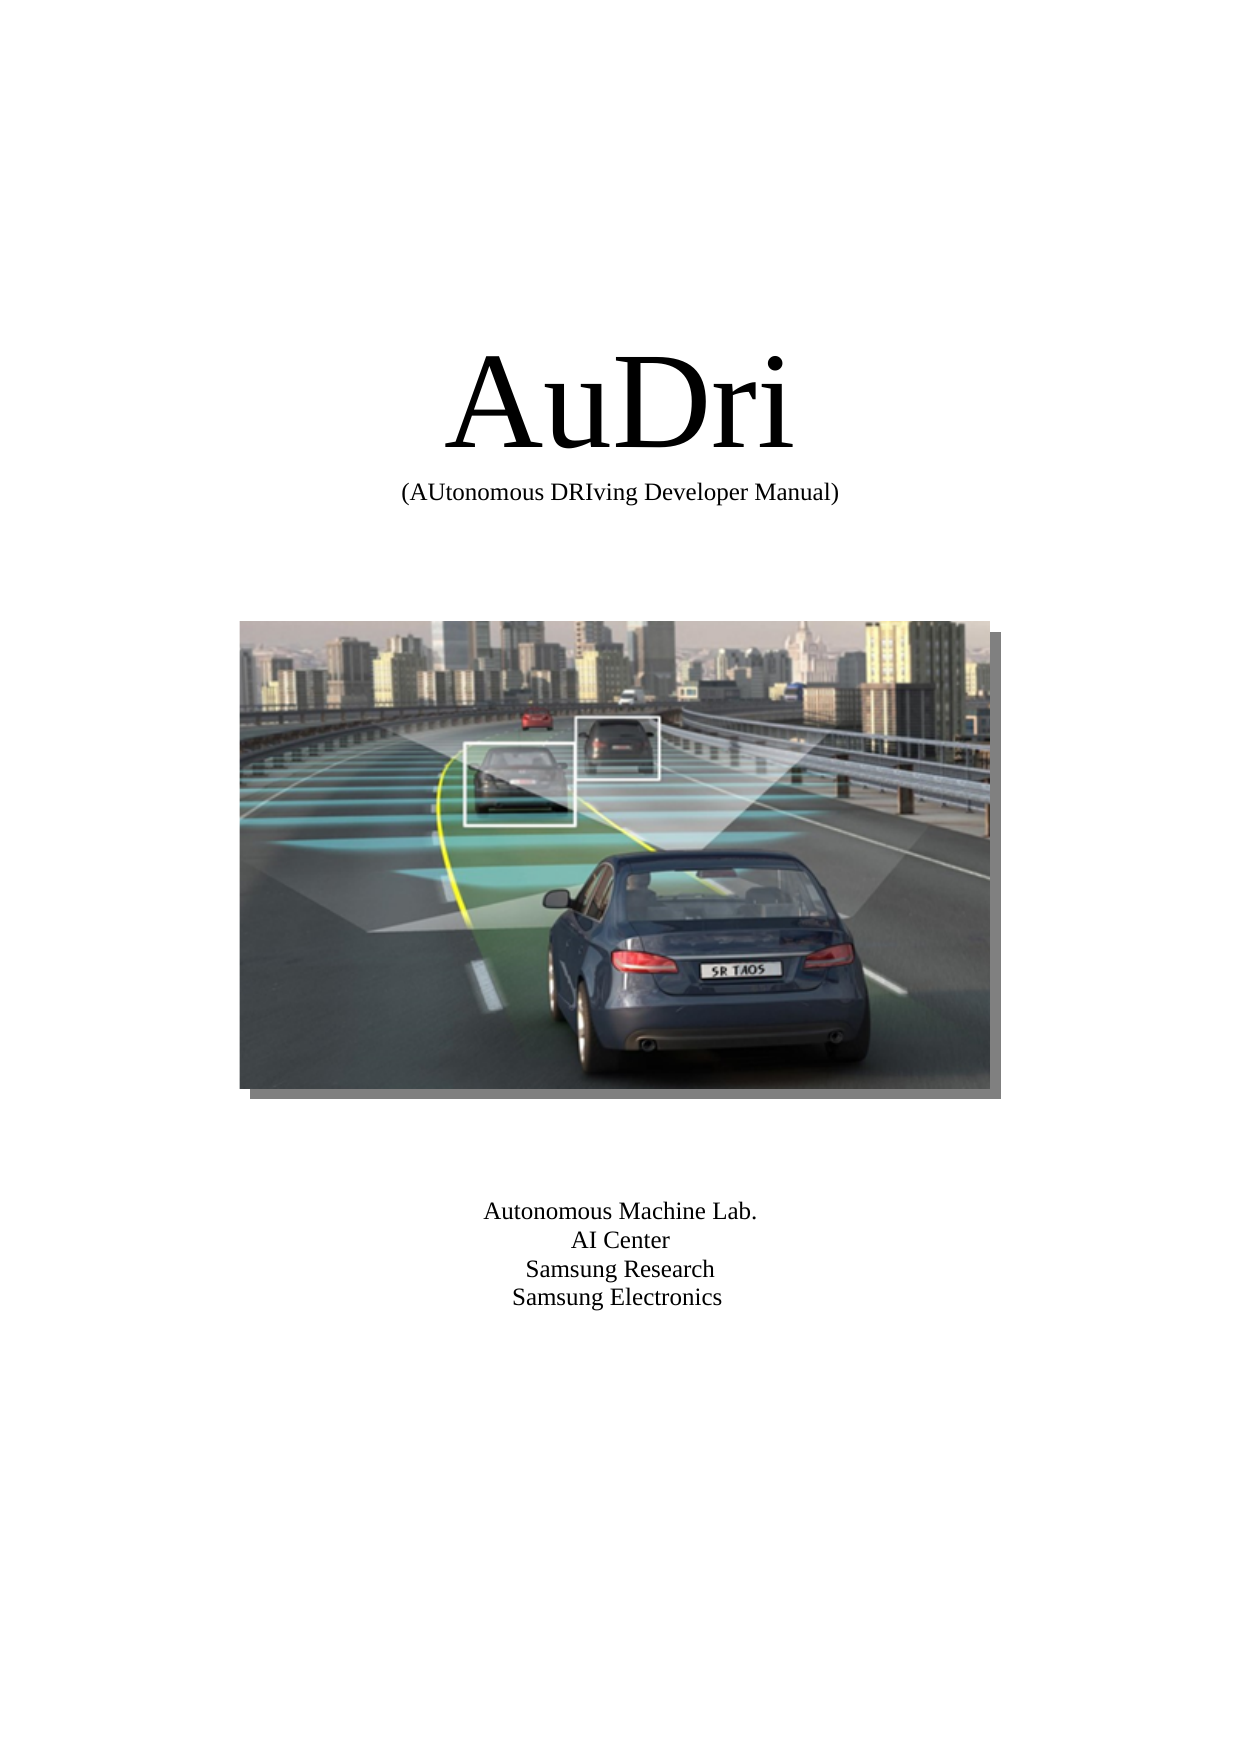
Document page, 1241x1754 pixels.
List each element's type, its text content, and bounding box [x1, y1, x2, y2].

text Samsung Research [118, 1254, 1122, 1282]
text AI Center [118, 1225, 1122, 1254]
text (AUtonomous DRIving Developer Manual) [118, 477, 1122, 506]
picture [239, 621, 990, 1089]
text Samsung Electronics [118, 1282, 1122, 1311]
text AuDri [118, 319, 1122, 477]
text Autonomous Machine Lab. [118, 1196, 1122, 1225]
